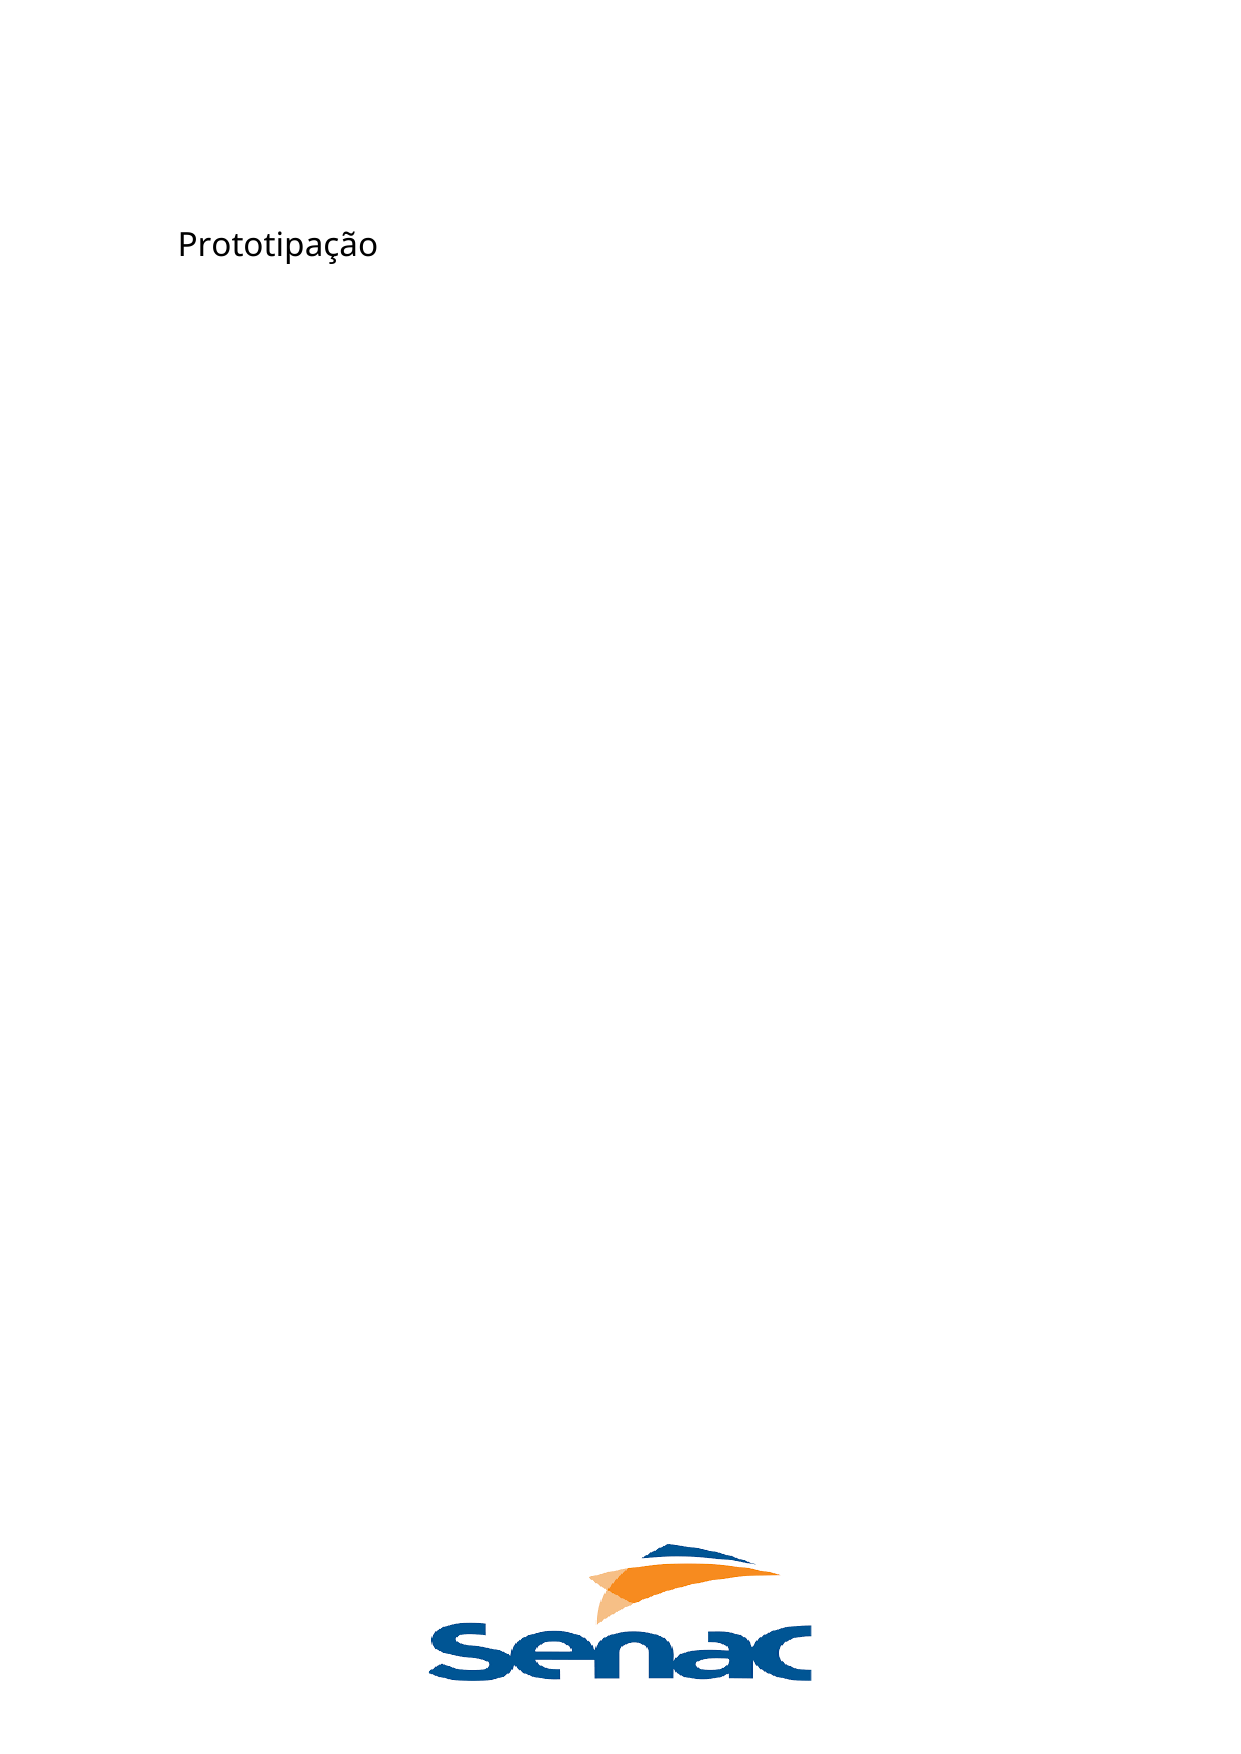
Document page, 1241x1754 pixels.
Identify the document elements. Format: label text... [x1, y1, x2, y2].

text Prototipação [177, 221, 1063, 266]
picture [428, 1544, 812, 1681]
